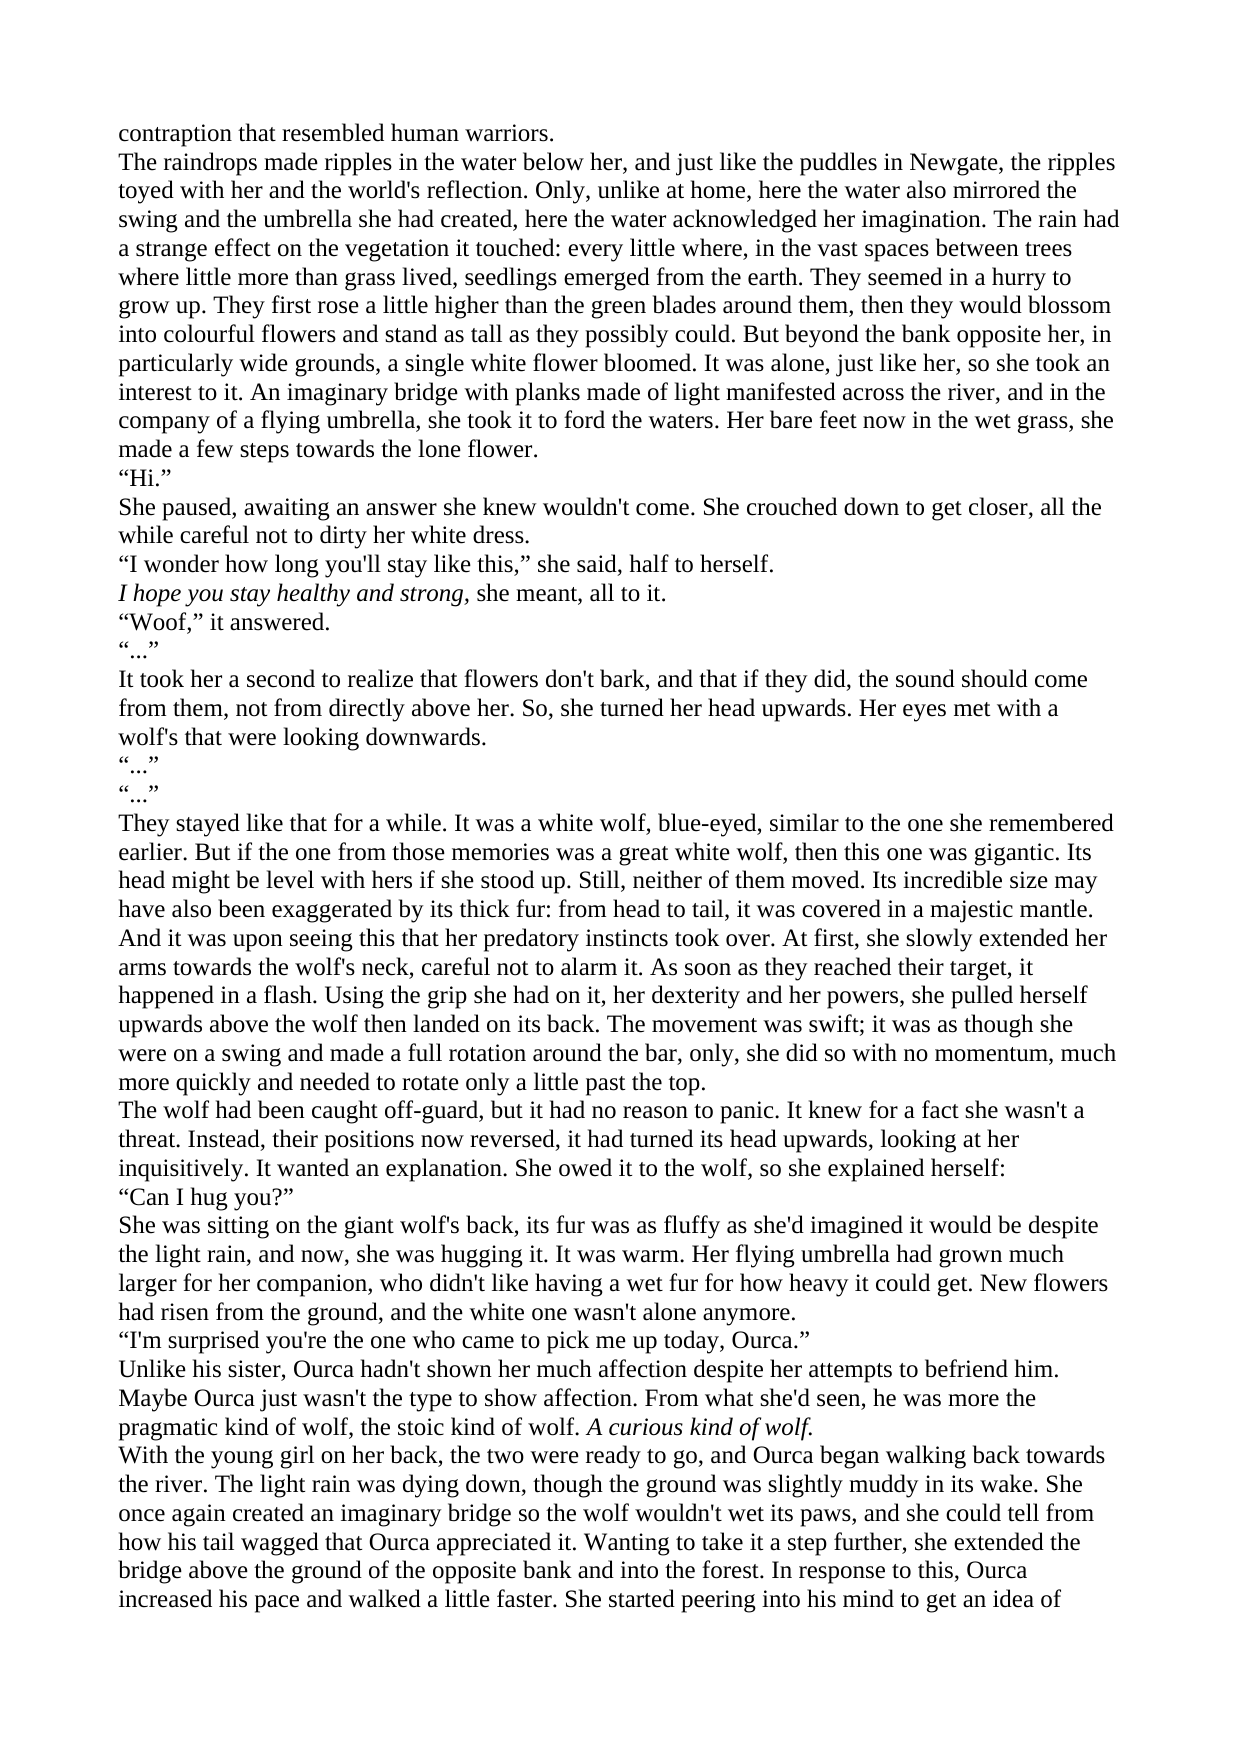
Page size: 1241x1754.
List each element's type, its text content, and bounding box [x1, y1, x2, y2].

text Unlike his sister, Ourca hadn't shown her much affection despite her attempts to befriend him. Maybe Ourca just wasn't the type to show affection. From what she'd seen, he was more the pragmatic kind of wolf, the stoic kind of wolf. A curious kind of wolf. [118, 1354, 1122, 1441]
text I hope you stay healthy and strong, she meant, all to it. [118, 578, 1122, 607]
text The wolf had been caught off-guard, but it had no reason to panic. It knew for a fact she wasn't a threat. Instead, their positions now reversed, it had turned its head upwards, looking at her inquisitively. It wanted an explanation. She owed it to the wolf, so she explained herself: [118, 1096, 1122, 1182]
text “I wonder how long you'll stay like this,” she said, half to herself. [118, 549, 1122, 578]
text “Can I hug you?” [118, 1182, 1122, 1211]
text It took her a second to realize that flowers don't bark, and that if they did, the sound should come from them, not from directly above her. So, she turned her head upwards. Her eyes met with a wolf's that were looking downwards. [118, 664, 1122, 751]
text “I'm surprised you're the one who came to pick me up today, Ourca.” [118, 1326, 1122, 1354]
text “Hi.” [118, 463, 1122, 492]
text contraption that resembled human warriors. [118, 118, 1122, 147]
text She paused, awaiting an answer she knew wouldn't come. She crouched down to get closer, all the while careful not to dirty her white dress. [118, 492, 1122, 549]
text With the young girl on her back, the two were ready to go, and Ourca began walking back towards the river. The light rain was dying down, though the ground was slightly muddy in its wake. She once again created an imaginary bridge so the wolf wouldn't wet its paws, and she could tell from how his tail wagged that Ourca appreciated it. Wanting to take it a step further, she extended the bridge above the ground of the opposite bank and into the forest. In response to this, Ourca increased his pace and walked a little faster. She started peering into his mind to get an idea of [118, 1441, 1122, 1613]
text “...” [118, 751, 1122, 779]
text “...” [118, 636, 1122, 664]
text She was sitting on the giant wolf's back, its fur was as fluffy as she'd imagined it would be despite the light rain, and now, she was hugging it. It was warm. Her flying umbrella had grown much larger for her companion, who didn't like having a wet fur for how heavy it could get. New flowers had risen from the ground, and the white one wasn't alone anymore. [118, 1211, 1122, 1326]
text The raindrops made ripples in the water below her, and just like the puddles in Newgate, the ripples toyed with her and the world's reflection. Only, unlike at home, here the water also mirrored the swing and the umbrella she had created, here the water acknowledged her imagination. The rain had a strange effect on the vegetation it touched: every little where, in the vast spaces between trees where little more than grass lived, seedlings emerged from the earth. They seemed in a hurry to grow up. They first rose a little higher than the green blades around them, then they would blossom into colourful flowers and stand as tall as they possibly could. But beyond the bank opposite her, in particularly wide grounds, a single white flower bloomed. It was alone, just like her, so she took an interest to it. An imaginary bridge with planks made of light manifested across the river, and in the company of a flying umbrella, she took it to ford the waters. Her bare feet now in the wet grass, she made a few steps towards the lone flower. [118, 147, 1122, 463]
text They stayed like that for a while. It was a white wolf, blue-eyed, similar to the one she remembered earlier. But if the one from those memories was a great white wolf, then this one was gigantic. Its head might be level with hers if she stood up. Still, neither of them moved. Its incredible size may have also been exaggerated by its thick fur: from head to tail, it was covered in a majestic mantle. And it was upon seeing this that her predatory instincts took over. At first, she slowly extended her arms towards the wolf's neck, careful not to alarm it. As soon as they reached their target, it happened in a flash. Using the grip she had on it, her dexterity and her powers, she pulled herself upwards above the wolf then landed on its back. The movement was swift; it was as though she were on a swing and made a full rotation around the bar, only, she did so with no momentum, much more quickly and needed to rotate only a little past the top. [118, 808, 1122, 1096]
text “...” [118, 779, 1122, 808]
text “Woof,” it answered. [118, 607, 1122, 636]
